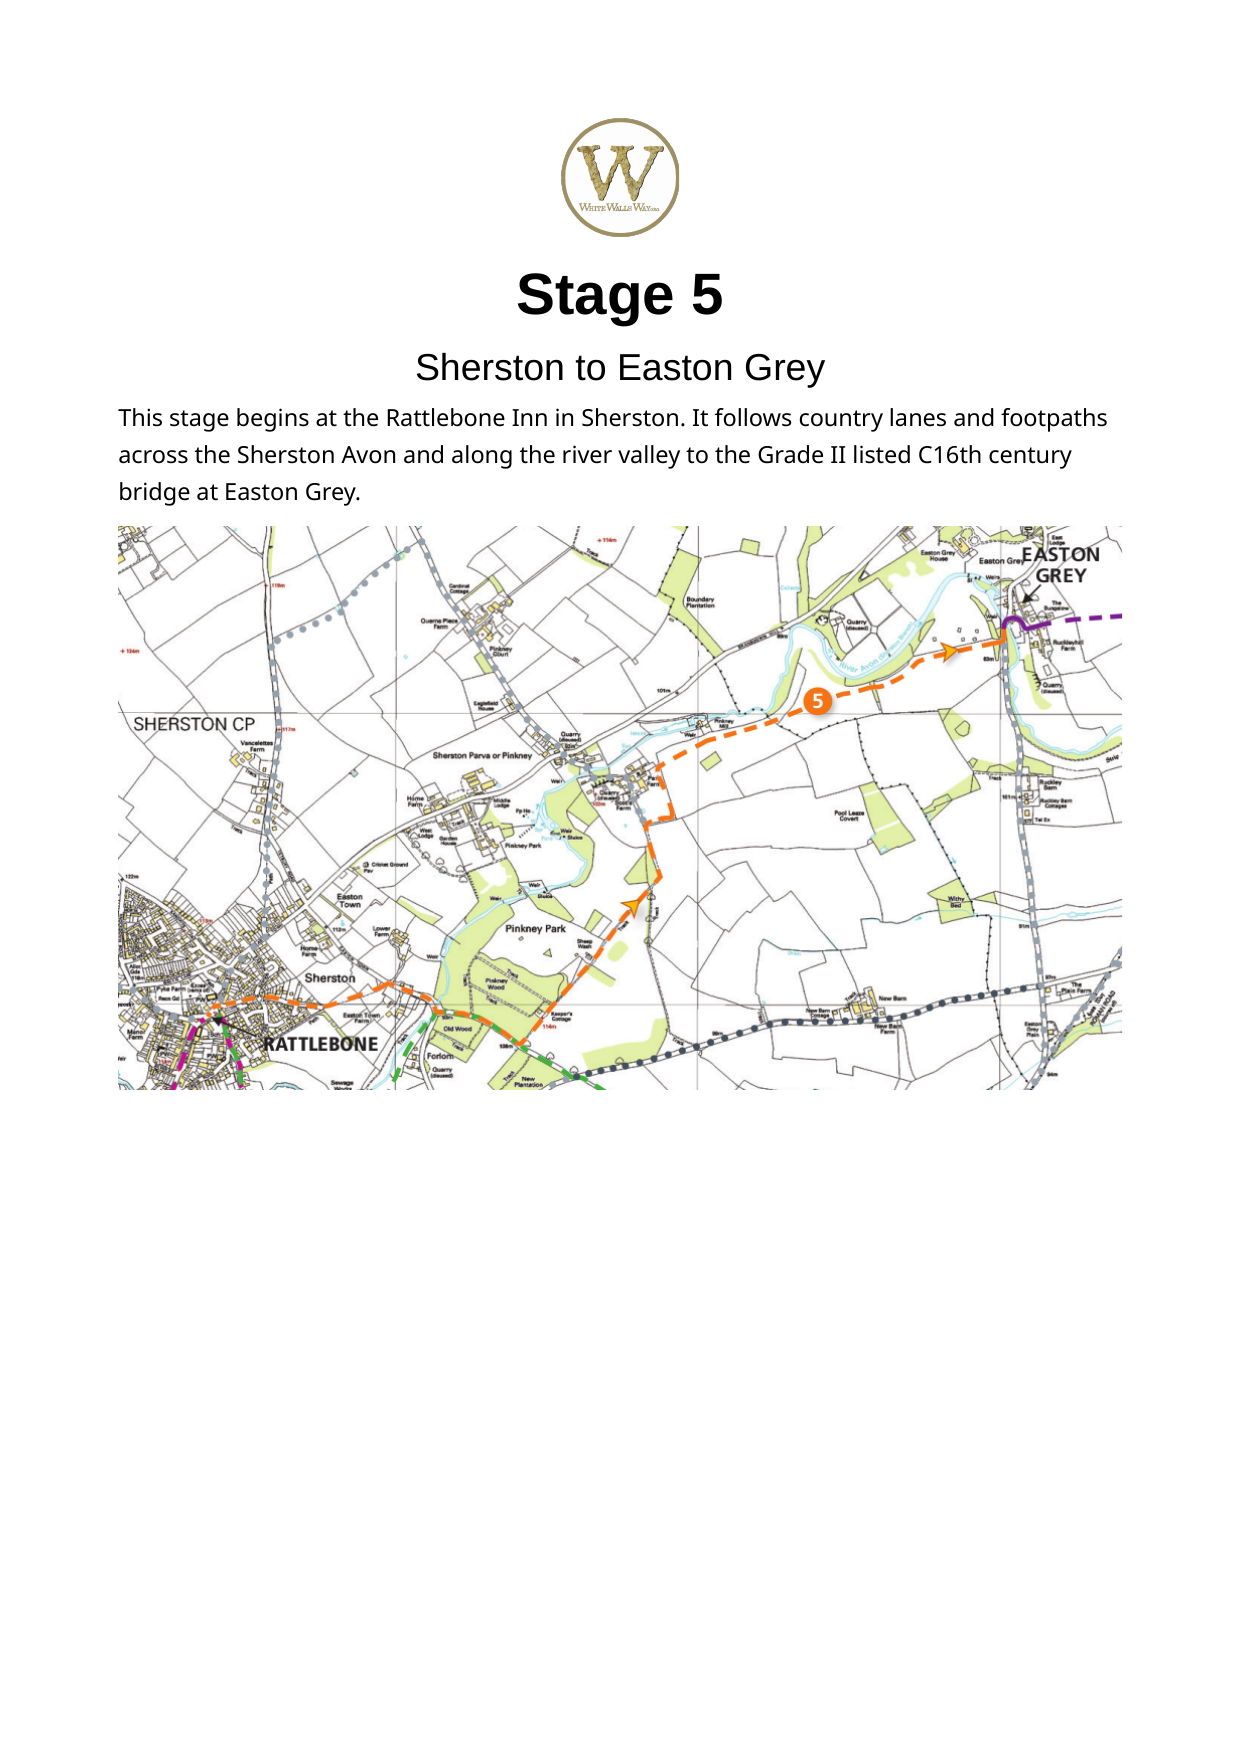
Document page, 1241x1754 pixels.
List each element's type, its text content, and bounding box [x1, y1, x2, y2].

text This stage begins at the Rattlebone Inn in Sherston. It follows country lanes and footpaths across the Sherston Avon and along the river valley to the Grade II listed C16th century bridge at Easton Grey. [118, 401, 1122, 507]
subtitle Sherston to Easton Grey [118, 346, 1122, 389]
title Stage 5 [118, 260, 1122, 327]
picture [561, 118, 680, 237]
